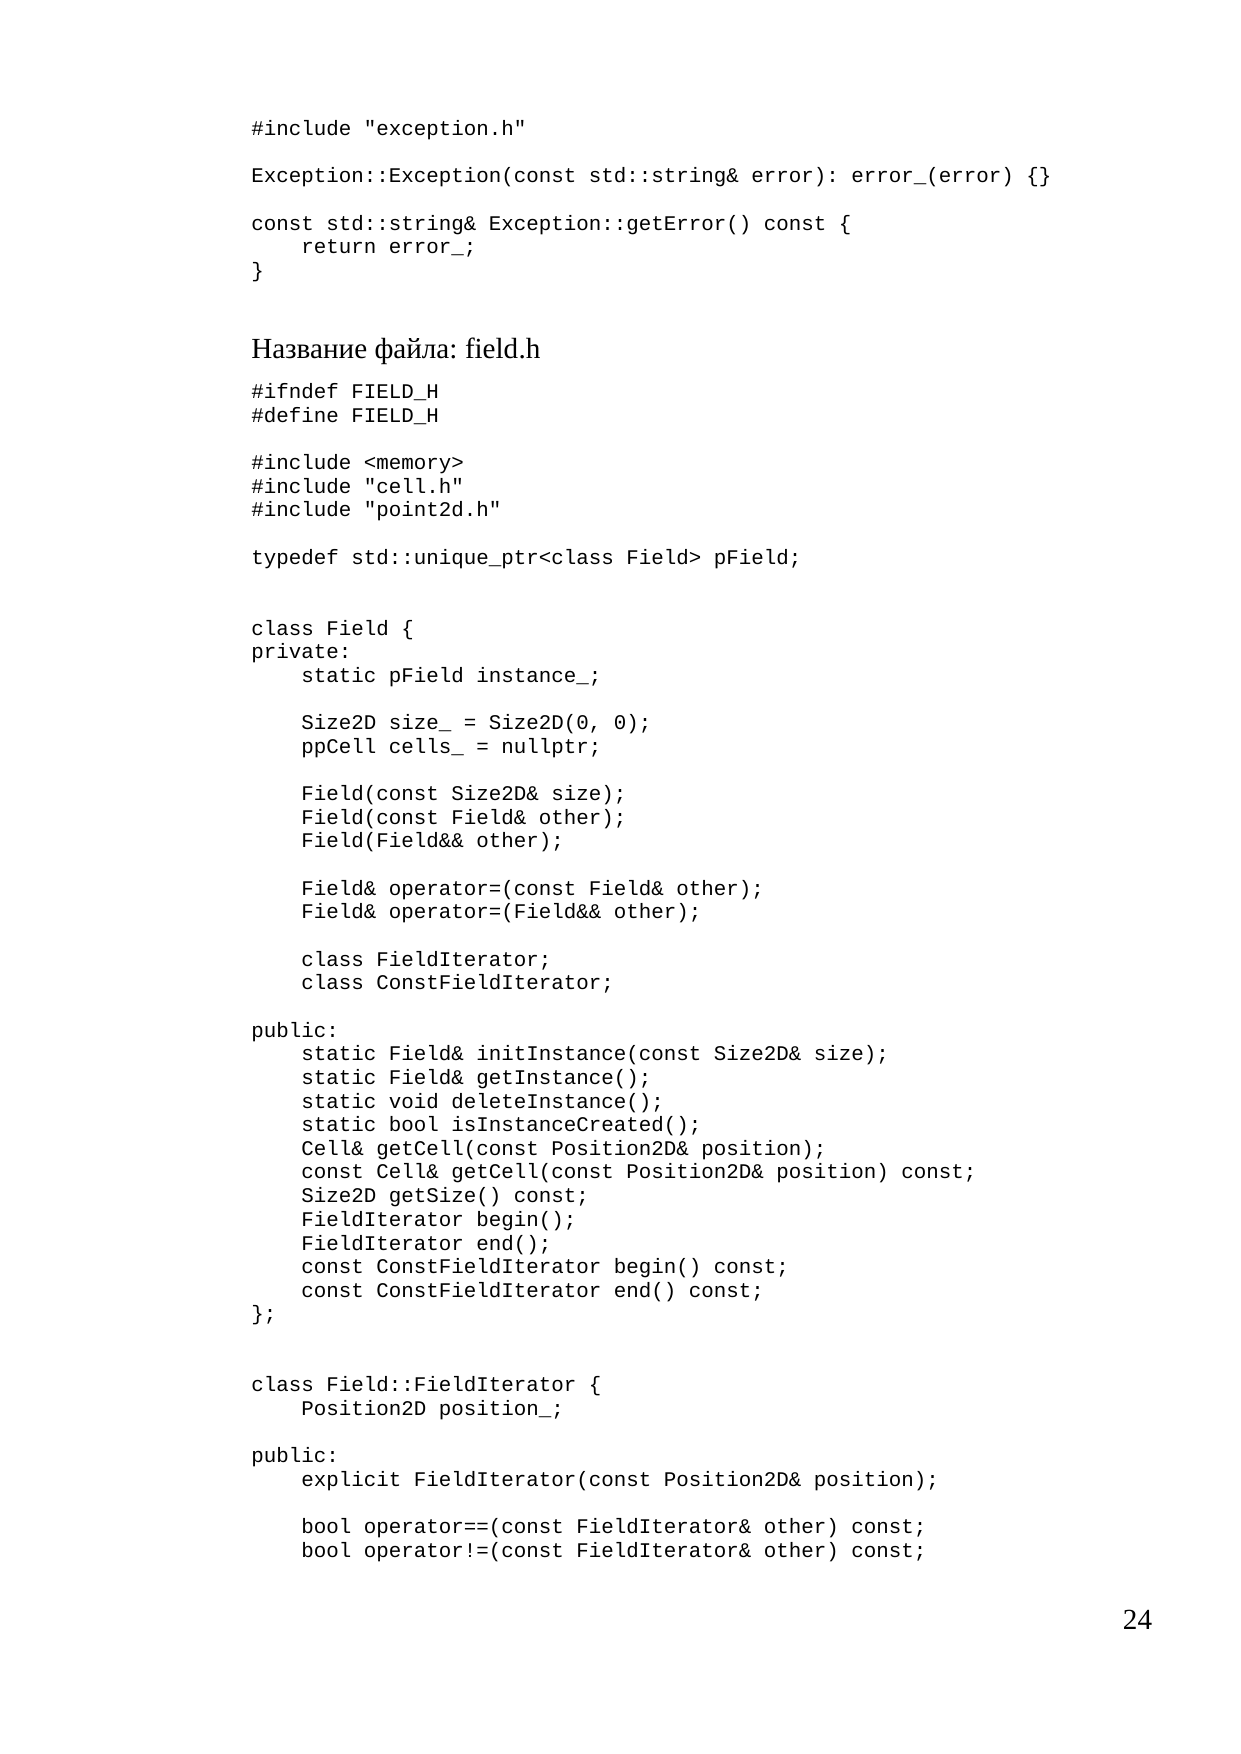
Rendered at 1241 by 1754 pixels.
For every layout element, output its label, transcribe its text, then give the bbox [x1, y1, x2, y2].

text Cell& getCell(const Position2D& position); [177, 1138, 1152, 1162]
text Size2D getSize() const; [177, 1185, 1152, 1209]
text static void deleteInstance(); [177, 1091, 1152, 1114]
text }; [177, 1303, 1152, 1327]
text public: [177, 1020, 1152, 1043]
text const Cell& getCell(const Position2D& position) const; [177, 1162, 1152, 1185]
text static Field& initInstance(const Size2D& size); [177, 1043, 1152, 1067]
text const ConstFieldIterator begin() const; [177, 1256, 1152, 1280]
text #ifndef FIELD_H [177, 381, 1152, 405]
text const std::string& Exception::getError() const { [177, 213, 1152, 236]
text public: [177, 1445, 1152, 1469]
text const ConstFieldIterator end() const; [177, 1280, 1152, 1303]
text Field(const Field& other); [177, 807, 1152, 831]
text #include <memory> [177, 452, 1152, 476]
text #include "exception.h" [177, 118, 1152, 142]
text } [177, 260, 1152, 284]
text typedef std::unique_ptr<class Field> pField; [177, 547, 1152, 570]
text explicit FieldIterator(const Position2D& position); [177, 1469, 1152, 1493]
text static Field& getInstance(); [177, 1067, 1152, 1091]
text class FieldIterator; [177, 949, 1152, 972]
text Size2D size_ = Size2D(0, 0); [177, 712, 1152, 736]
text Field(const Size2D& size); [177, 783, 1152, 807]
text bool operator!=(const FieldIterator& other) const; [177, 1540, 1152, 1563]
text class Field::FieldIterator { [177, 1374, 1152, 1398]
text Position2D position_; [177, 1398, 1152, 1422]
text Exception::Exception(const std::string& error): error_(error) {} [177, 165, 1152, 189]
text Field(Field&& other); [177, 831, 1152, 854]
text #include "cell.h" [177, 476, 1152, 499]
text bool operator==(const FieldIterator& other) const; [177, 1516, 1152, 1540]
text Field& operator=(Field&& other); [177, 901, 1152, 925]
text static pField instance_; [177, 665, 1152, 689]
text FieldIterator begin(); [177, 1209, 1152, 1232]
text static bool isInstanceCreated(); [177, 1114, 1152, 1138]
text return error_; [177, 236, 1152, 260]
text Название файла: field.h [177, 331, 1152, 364]
text ppCell cells_ = nullptr; [177, 736, 1152, 759]
text FieldIterator end(); [177, 1232, 1152, 1256]
text #define FIELD_H [177, 405, 1152, 428]
text private: [177, 641, 1152, 665]
text class ConstFieldIterator; [177, 972, 1152, 996]
text Field& operator=(const Field& other); [177, 878, 1152, 901]
text class Field { [177, 618, 1152, 641]
text #include "point2d.h" [177, 499, 1152, 523]
